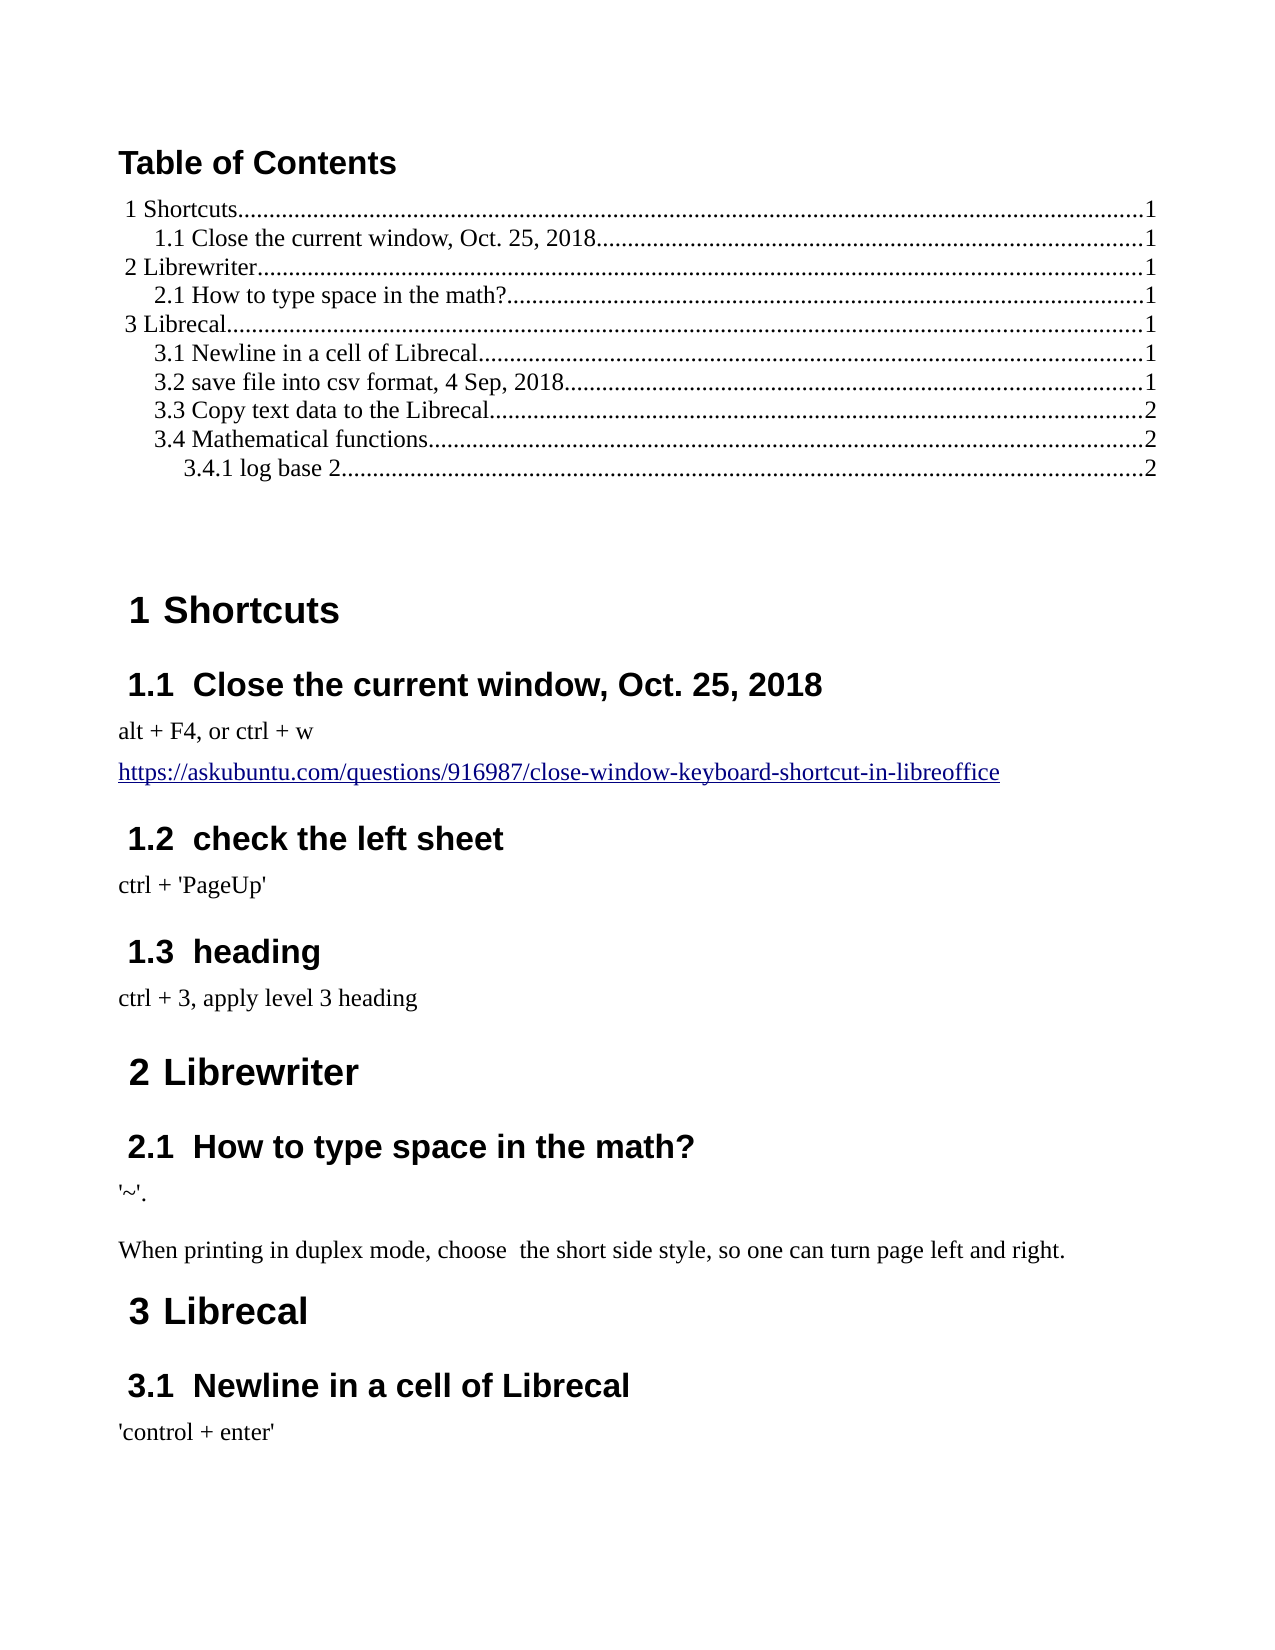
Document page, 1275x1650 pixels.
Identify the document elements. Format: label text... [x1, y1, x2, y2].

text alt + F4, or ctrl + w [118, 716, 1157, 744]
text 3.4 Mathematical functions 2 [148, 424, 1157, 453]
subtitle Librecal [118, 1289, 1157, 1333]
text 3 Librecal 1 [118, 309, 1157, 338]
text When printing in duplex mode, choose the short side style, so one can turn page left and right. [118, 1235, 1157, 1264]
subtitle Shortcuts [118, 588, 1157, 631]
subtitle Librewriter [118, 1050, 1157, 1093]
subtitle heading [118, 932, 1157, 971]
text 3.3 Copy text data to the Librecal 2 [148, 395, 1157, 424]
text 'control + enter' [118, 1417, 1157, 1446]
subtitle How to type space in the math? [118, 1127, 1157, 1165]
text ctrl + 'PageUp' [118, 870, 1157, 899]
text 2 Librewriter 1 [118, 252, 1157, 280]
text ctrl + 3, apply level 3 heading [118, 983, 1157, 1012]
text 2.1 How to type space in the math? 1 [148, 280, 1157, 309]
subtitle Table of Contents [118, 143, 1157, 182]
text 3.4.1 log base 2 2 [177, 453, 1157, 482]
text 1 Shortcuts 1 [118, 194, 1157, 223]
text 3.2 save file into csv format, 4 Sep, 2018 1 [148, 367, 1157, 395]
text 3.1 Newline in a cell of Librecal 1 [148, 338, 1157, 367]
text '~'. [118, 1178, 1157, 1207]
subtitle check the left sheet [118, 819, 1157, 858]
text 1.1 Close the current window, Oct. 25, 2018 1 [148, 223, 1157, 252]
subtitle Close the current window, Oct. 25, 2018 [118, 665, 1157, 703]
subtitle Newline in a cell of Librecal [118, 1366, 1157, 1405]
text https://askubuntu.com/questions/916987/close-window-keyboard-shortcut-in-libreoffice [118, 757, 1157, 786]
